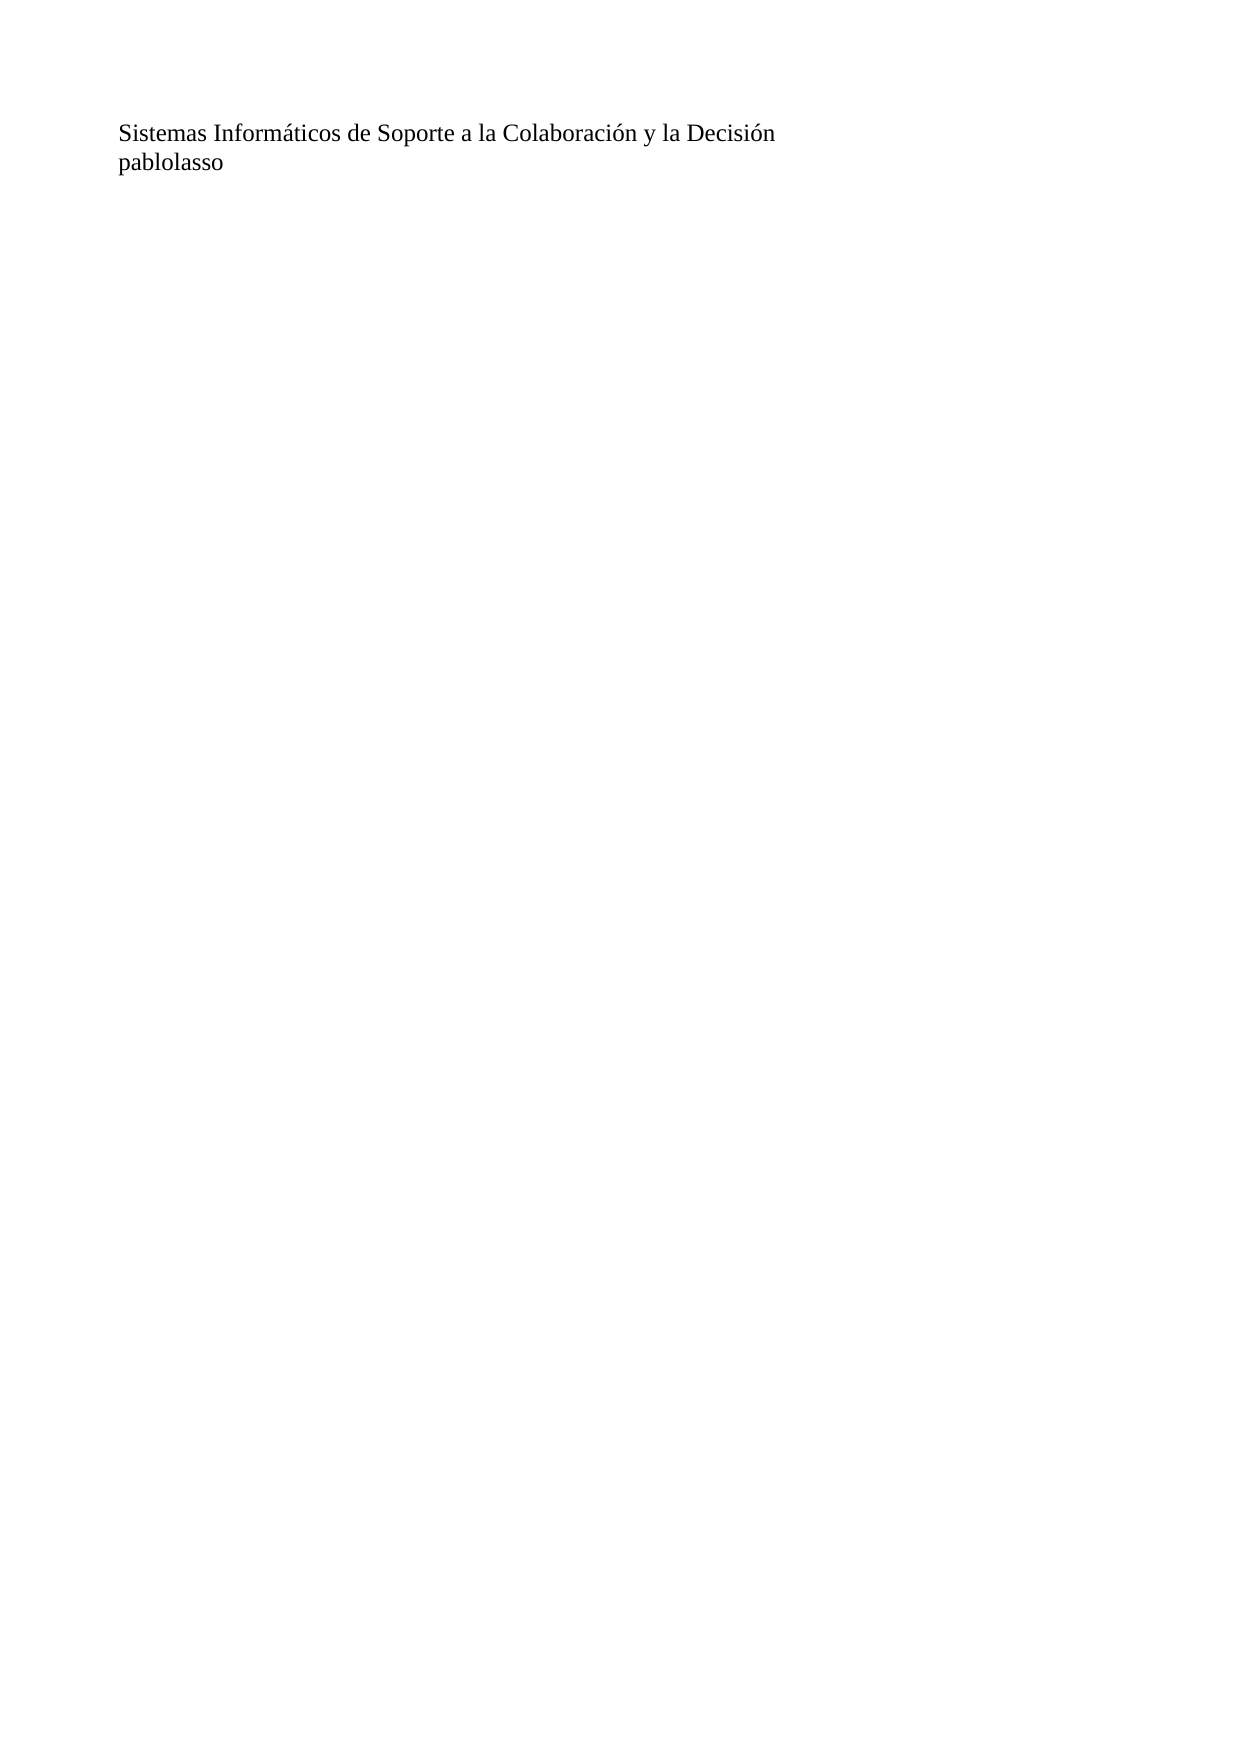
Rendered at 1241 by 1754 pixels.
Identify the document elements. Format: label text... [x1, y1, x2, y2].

text pablolasso [118, 147, 1122, 176]
text Sistemas Informáticos de Soporte a la Colaboración y la Decisión [118, 118, 1122, 147]
